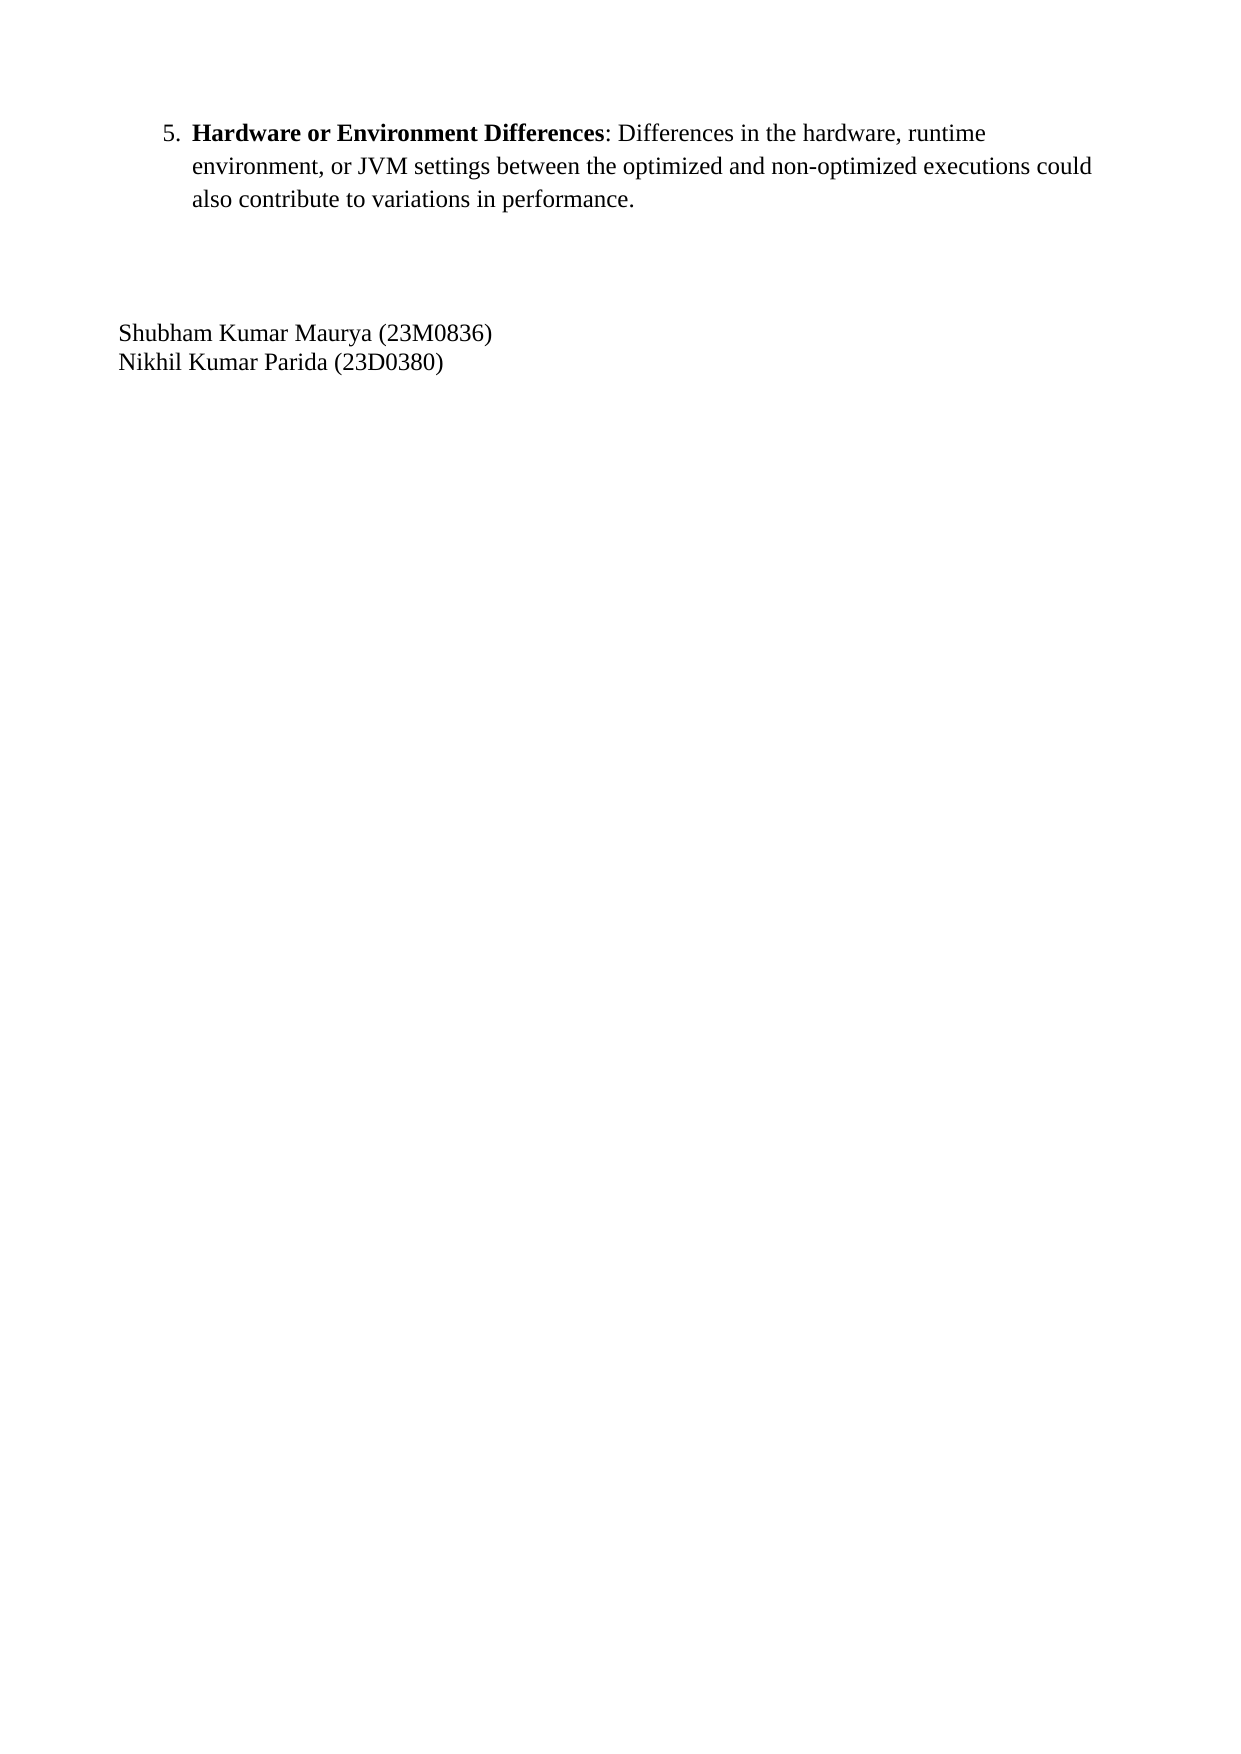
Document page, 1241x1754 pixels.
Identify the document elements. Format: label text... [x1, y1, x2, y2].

text Nikhil Kumar Parida (23D0380) [118, 347, 1122, 376]
list Hardware or Environment Differences: Differences in the hardware, runtime environment, or JVM settings between the optimized and non-optimized executions could also contribute to variations in performance. [162, 118, 1122, 213]
text Shubham Kumar Maurya (23M0836) [118, 318, 1122, 347]
